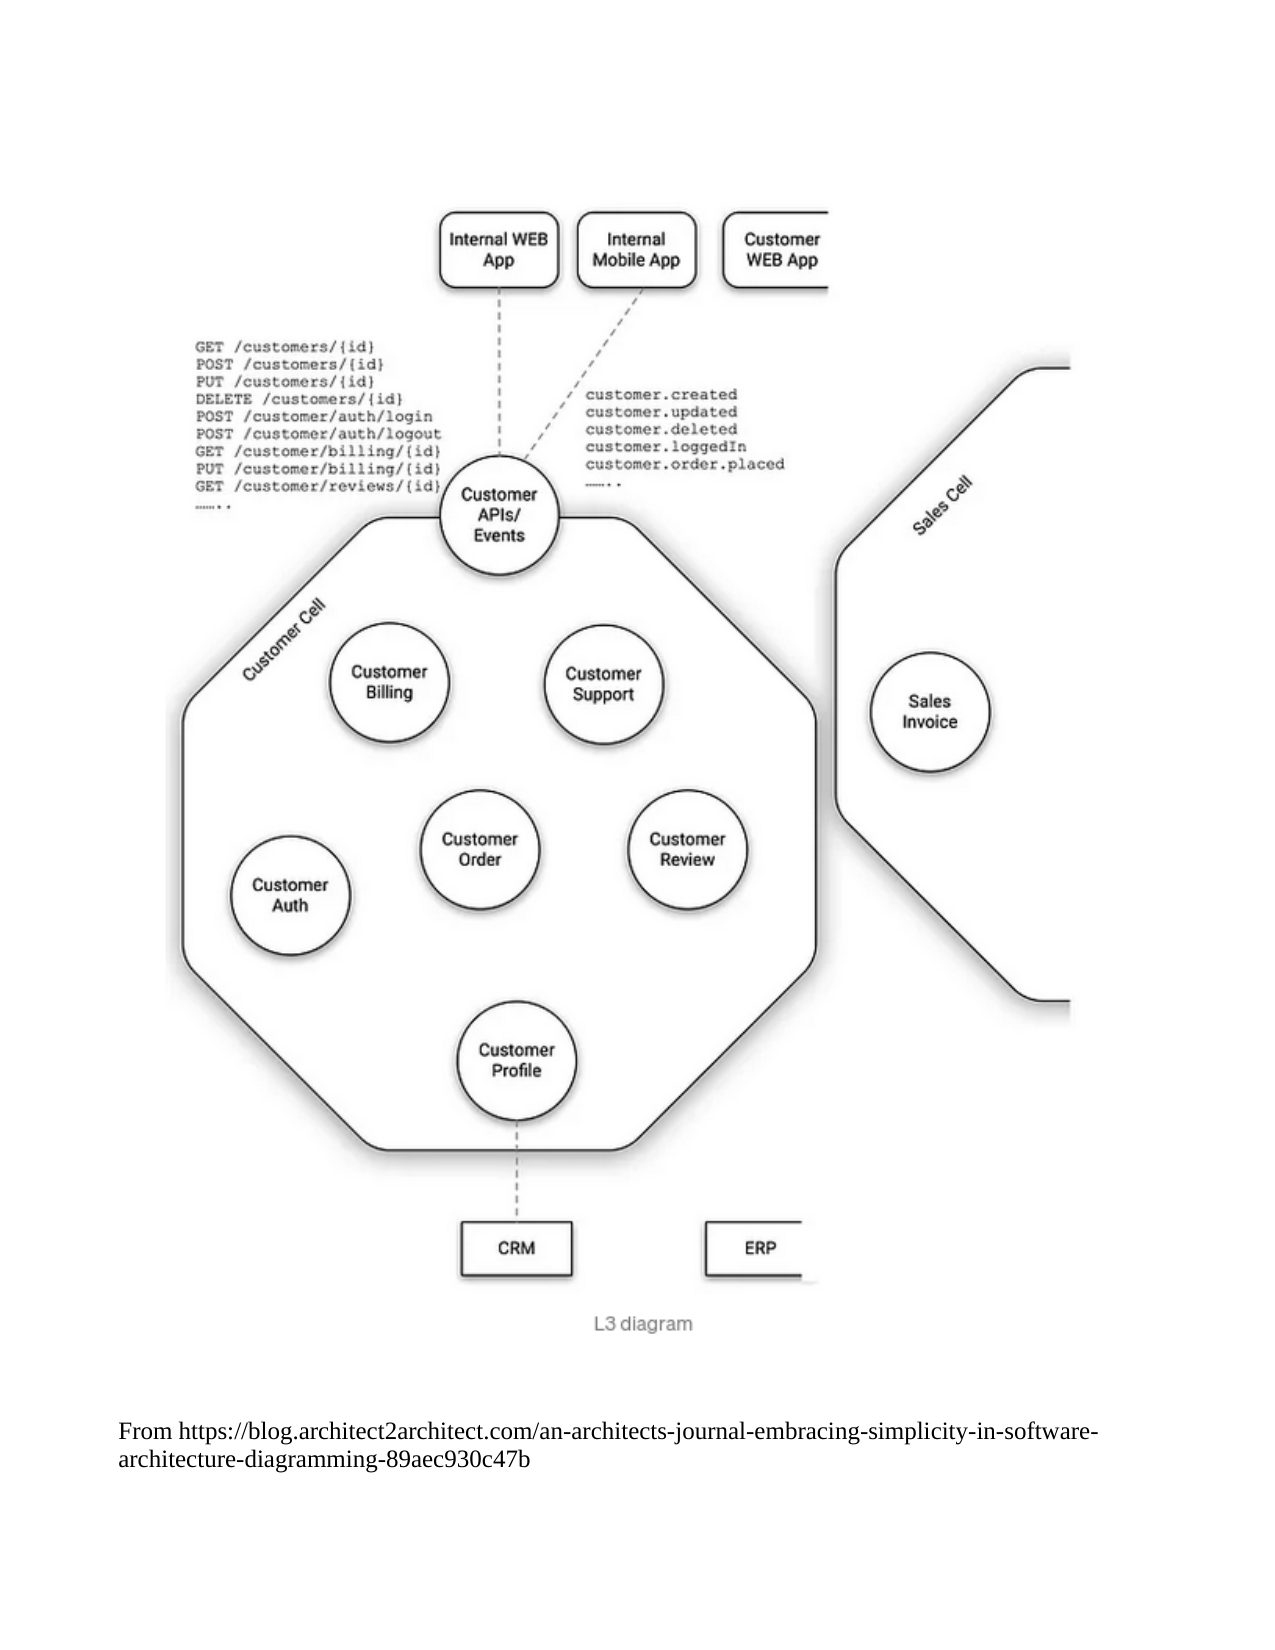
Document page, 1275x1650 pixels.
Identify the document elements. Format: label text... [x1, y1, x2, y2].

picture [119, 202, 1103, 1359]
text From https://blog.architect2architect.com/an-architects-journal-embracing-simplicity-in-software-architecture-diagramming-89aec930c47b [118, 1416, 1157, 1473]
